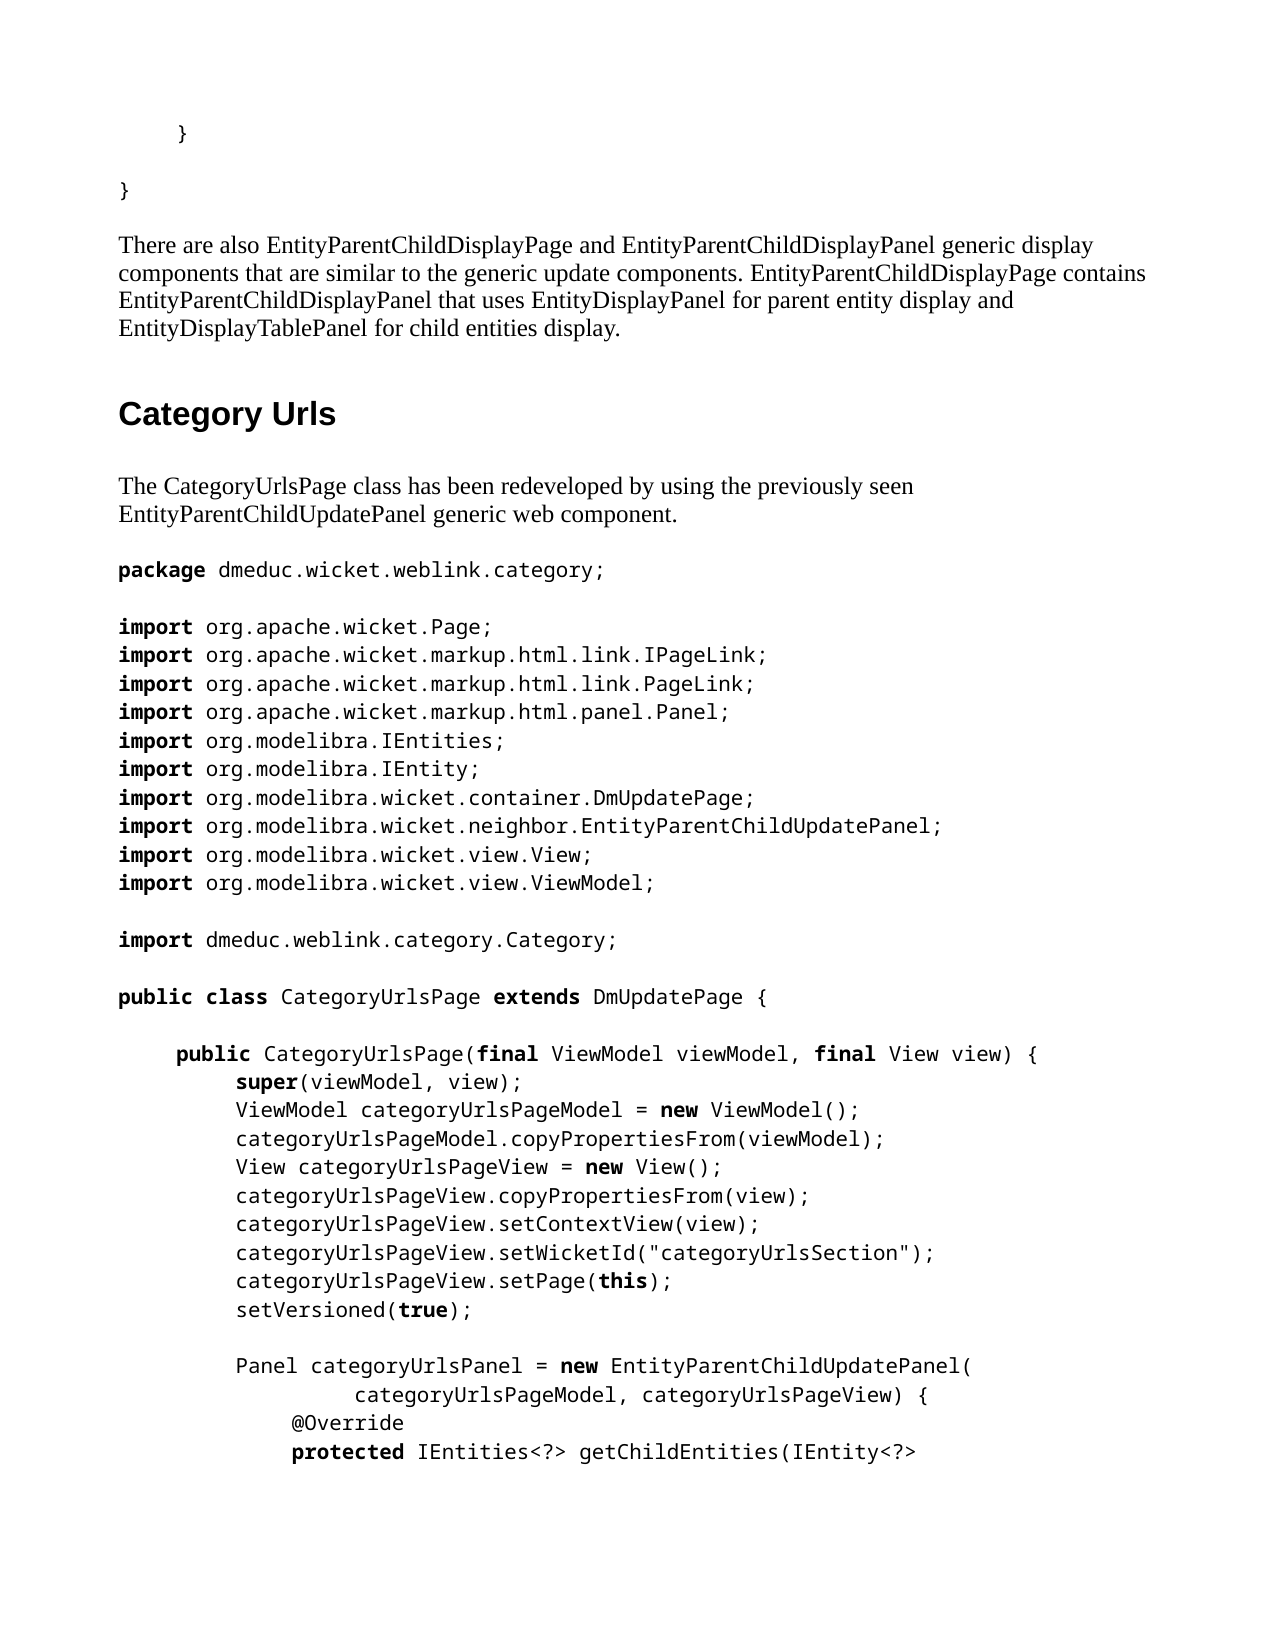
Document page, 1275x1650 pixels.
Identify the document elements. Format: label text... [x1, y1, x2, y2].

text import org.modelibra.IEntity; [118, 754, 1157, 783]
text categoryUrlsPageModel.copyPropertiesFrom(viewModel); [118, 1124, 1157, 1152]
text } [118, 175, 1157, 203]
text import org.modelibra.wicket.view.View; [118, 840, 1157, 868]
text categoryUrlsPageView.setWicketId("categoryUrlsSection"); [118, 1238, 1157, 1266]
text categoryUrlsPageView.copyPropertiesFrom(view); [118, 1181, 1157, 1209]
text ViewModel categoryUrlsPageModel = new ViewModel(); [118, 1096, 1157, 1124]
text import org.apache.wicket.markup.html.panel.Panel; [118, 697, 1157, 726]
text categoryUrlsPageModel, categoryUrlsPageView) { [118, 1380, 1157, 1408]
text public class CategoryUrlsPage extends DmUpdatePage { [118, 982, 1157, 1010]
text There are also EntityParentChildDisplayPage and EntityParentChildDisplayPanel generic display components that are similar to the generic update components. EntityParentChildDisplayPage contains EntityParentChildDisplayPanel that uses EntityDisplayPanel for parent entity display and EntityDisplayTablePanel for child entities display. [118, 231, 1157, 342]
text import org.modelibra.wicket.container.DmUpdatePage; [118, 783, 1157, 811]
text protected IEntities<?> getChildEntities(IEntity<?> [118, 1437, 1157, 1465]
text setVersioned(true); [118, 1295, 1157, 1323]
subtitle Category Urls [118, 395, 1157, 432]
text super(viewModel, view); [118, 1067, 1157, 1096]
text @Override [118, 1408, 1157, 1437]
text import org.modelibra.IEntities; [118, 726, 1157, 754]
text import org.apache.wicket.markup.html.link.PageLink; [118, 669, 1157, 697]
text import org.apache.wicket.markup.html.link.IPageLink; [118, 641, 1157, 669]
text import org.apache.wicket.Page; [118, 612, 1157, 641]
text categoryUrlsPageView.setPage(this); [118, 1266, 1157, 1295]
text } [118, 118, 1157, 147]
text The CategoryUrlsPage class has been redeveloped by using the previously seen EntityParentChildUpdatePanel generic web component. [118, 472, 1157, 528]
text package dmeduc.wicket.weblink.category; [118, 555, 1157, 584]
text categoryUrlsPageView.setContextView(view); [118, 1209, 1157, 1238]
text Panel categoryUrlsPanel = new EntityParentChildUpdatePanel( [118, 1352, 1157, 1380]
text import dmeduc.weblink.category.Category; [118, 925, 1157, 953]
text View categoryUrlsPageView = new View(); [118, 1152, 1157, 1181]
text public CategoryUrlsPage(final ViewModel viewModel, final View view) { [118, 1039, 1157, 1067]
text import org.modelibra.wicket.view.ViewModel; [118, 868, 1157, 897]
text import org.modelibra.wicket.neighbor.EntityParentChildUpdatePanel; [118, 811, 1157, 840]
